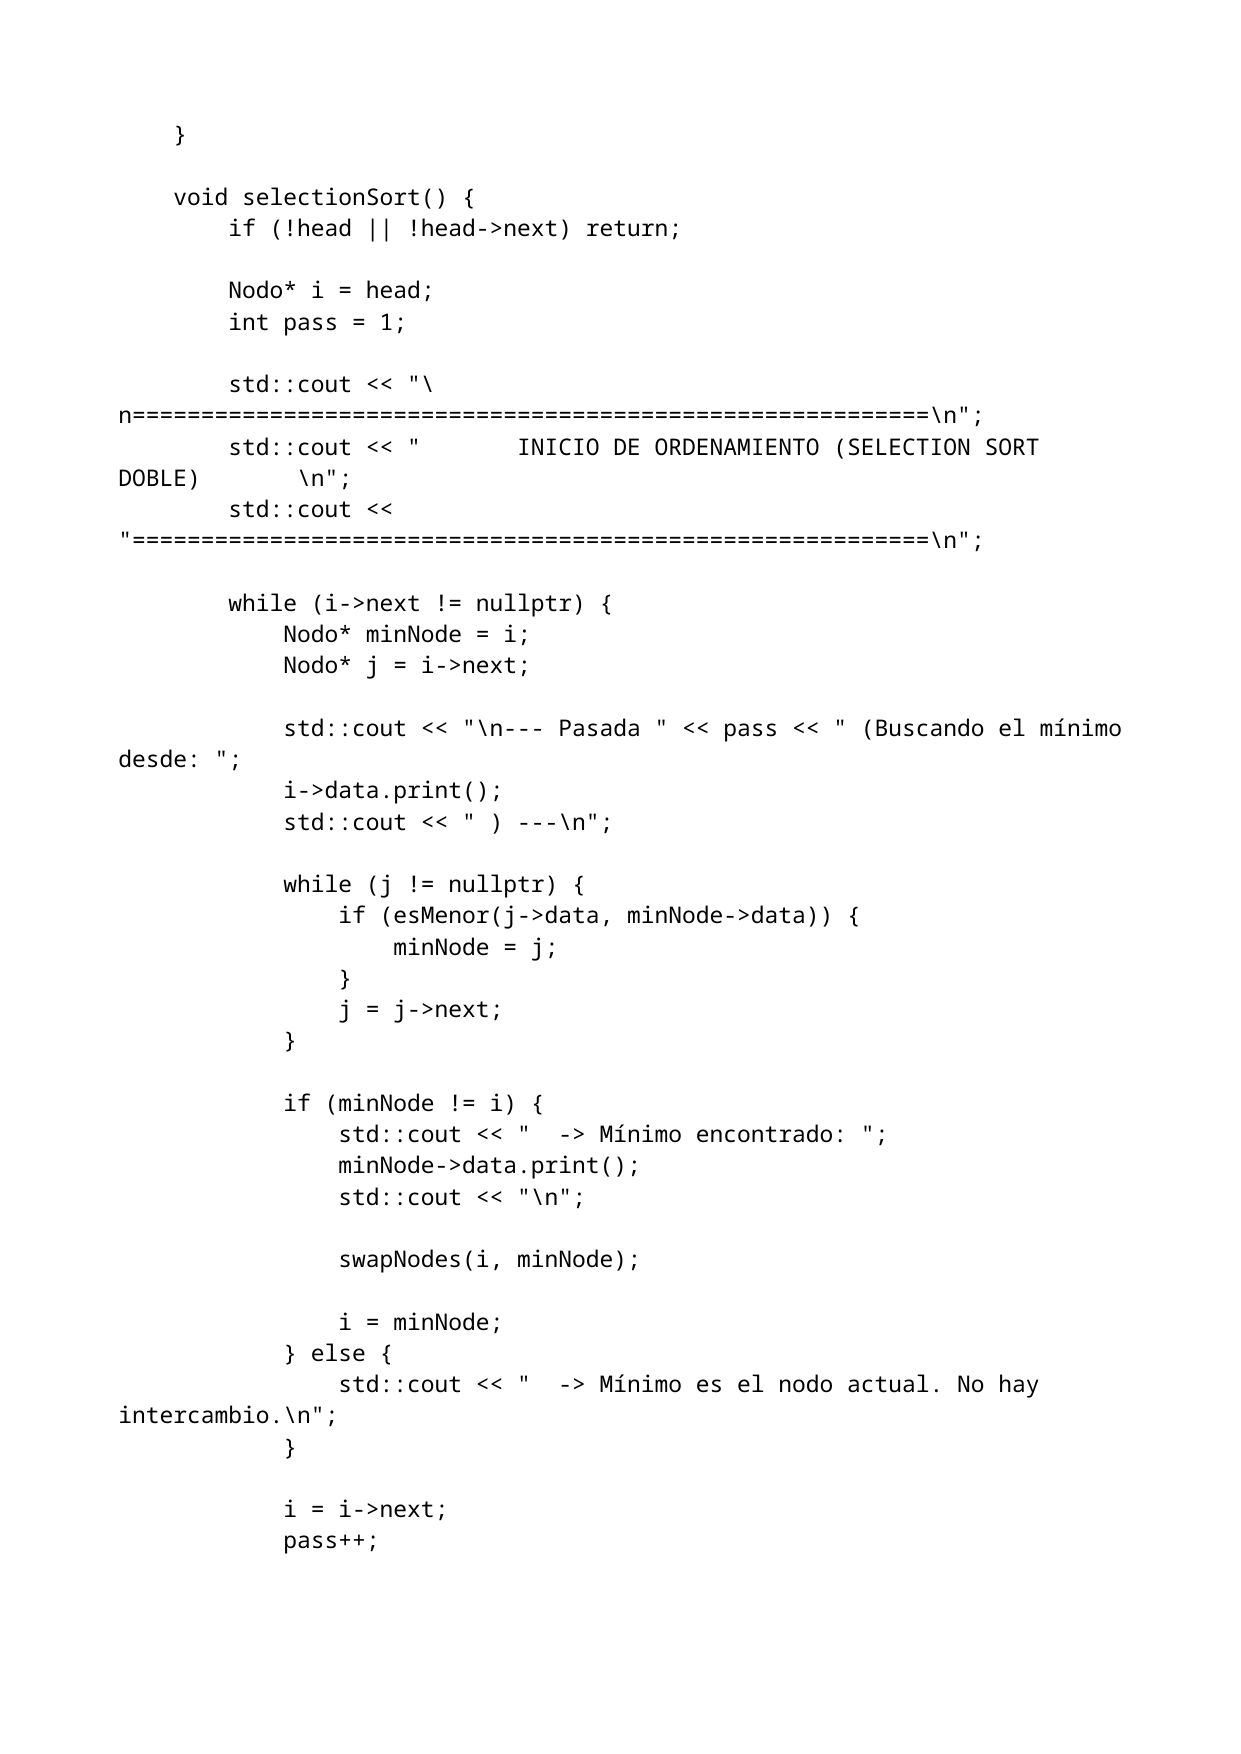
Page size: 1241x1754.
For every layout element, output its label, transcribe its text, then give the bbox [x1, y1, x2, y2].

text } else { [118, 1337, 1122, 1368]
text std::cout << " ) ---\n"; [118, 806, 1122, 837]
text while (j != nullptr) { [118, 868, 1122, 899]
text int pass = 1; [118, 306, 1122, 337]
text std::cout << "\n==========================================================\n"; [118, 368, 1122, 431]
text i = minNode; [118, 1306, 1122, 1337]
text swapNodes(i, minNode); [118, 1243, 1122, 1274]
text std::cout << "\n"; [118, 1181, 1122, 1212]
text std::cout << " -> Mínimo encontrado: "; [118, 1118, 1122, 1149]
text Nodo* j = i->next; [118, 649, 1122, 681]
text std::cout << "\n--- Pasada " << pass << " (Buscando el mínimo desde: "; [118, 712, 1122, 774]
text minNode = j; [118, 931, 1122, 962]
text if (!head || !head->next) return; [118, 212, 1122, 243]
text pass++; [118, 1524, 1122, 1556]
text while (i->next != nullptr) { [118, 587, 1122, 618]
text } [118, 1431, 1122, 1462]
text Nodo* i = head; [118, 274, 1122, 306]
text Nodo* minNode = i; [118, 618, 1122, 649]
text minNode->data.print(); [118, 1149, 1122, 1181]
text if (esMenor(j->data, minNode->data)) { [118, 899, 1122, 931]
text if (minNode != i) { [118, 1087, 1122, 1118]
text std::cout << " INICIO DE ORDENAMIENTO (SELECTION SORT DOBLE) \n"; [118, 431, 1122, 493]
text } [118, 962, 1122, 993]
text j = j->next; [118, 993, 1122, 1024]
text std::cout << " -> Mínimo es el nodo actual. No hay intercambio.\n"; [118, 1368, 1122, 1431]
text } [118, 118, 1122, 149]
text } [118, 1024, 1122, 1056]
text i = i->next; [118, 1493, 1122, 1524]
text void selectionSort() { [118, 181, 1122, 212]
text std::cout << "==========================================================\n"; [118, 493, 1122, 556]
text i->data.print(); [118, 774, 1122, 806]
